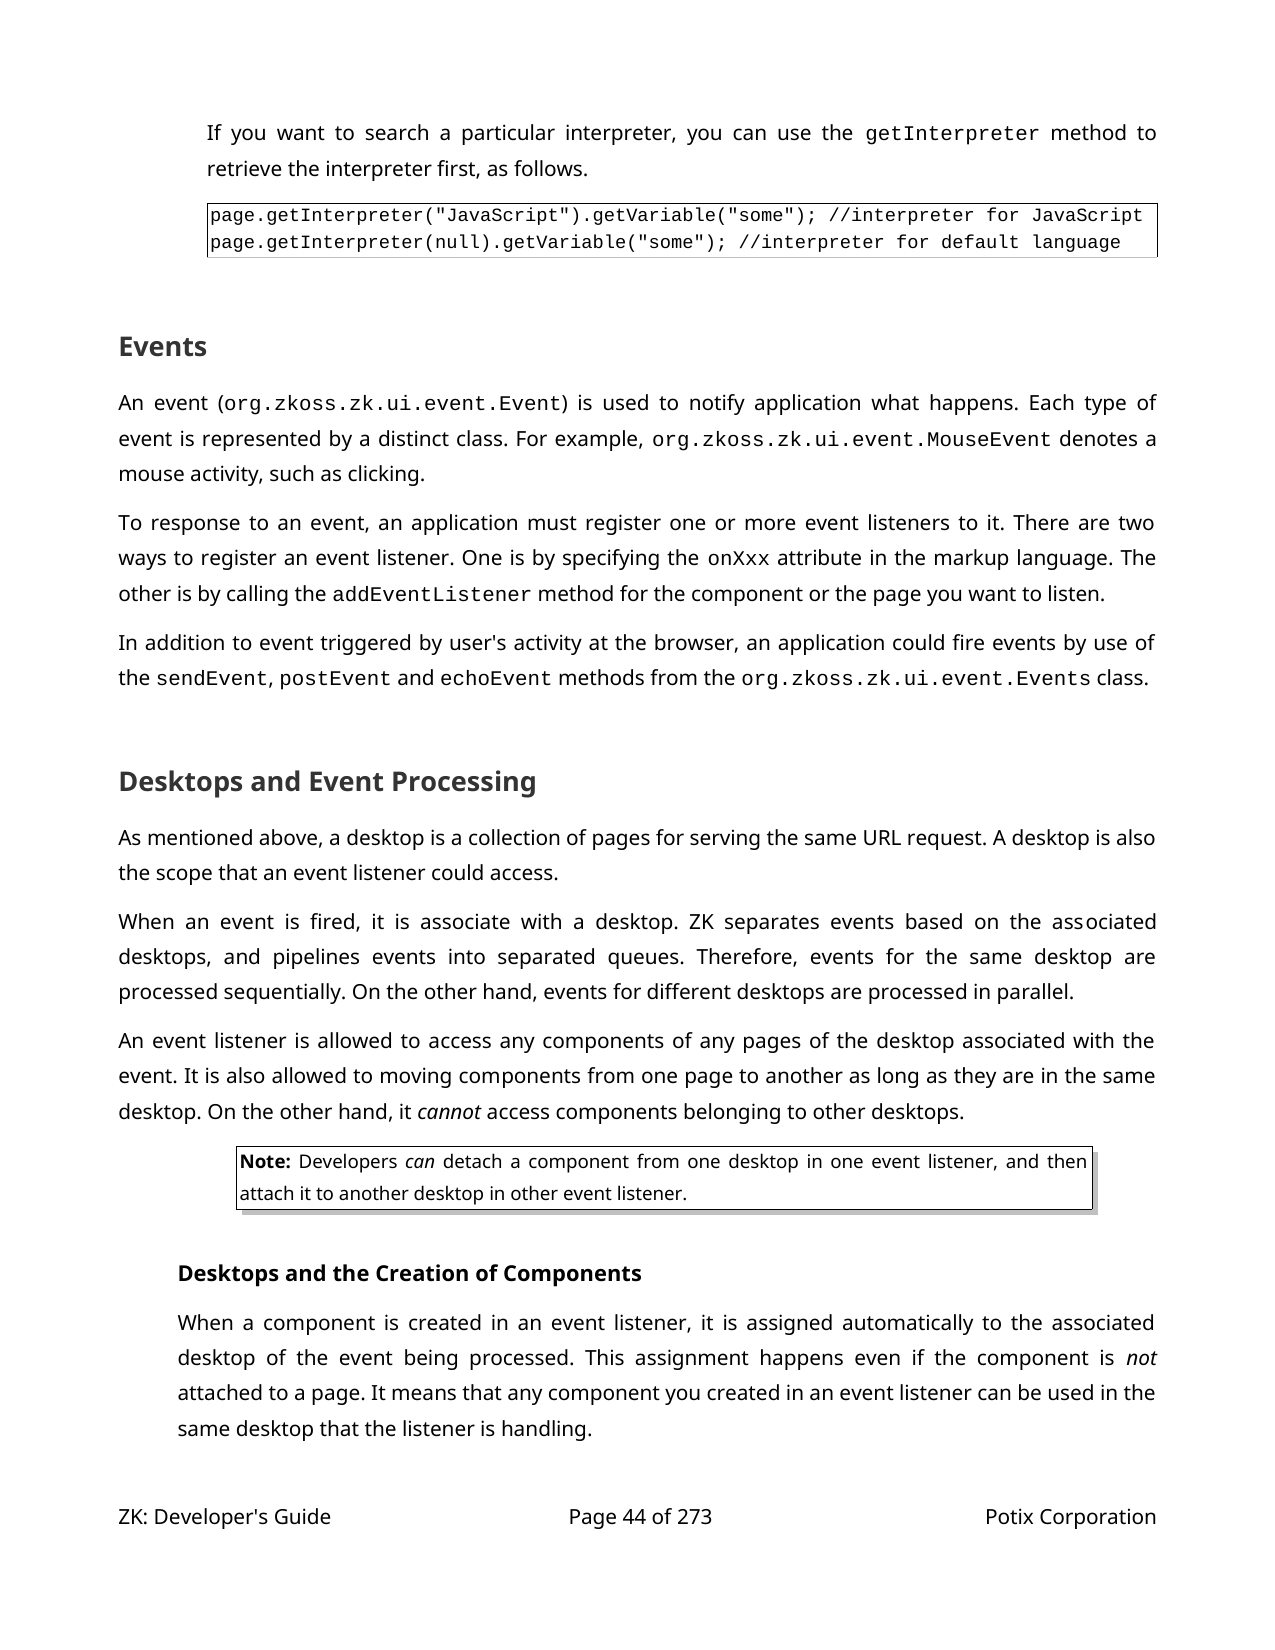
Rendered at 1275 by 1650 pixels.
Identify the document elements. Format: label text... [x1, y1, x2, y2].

text As mentioned above, a desktop is a collection of pages for serving the same URL request. A desktop is also the scope that an event listener could access. [118, 823, 1157, 886]
text page.getInterpreter("JavaScript").getVariable("some"); //interpreter for JavaScript [208, 204, 1157, 227]
subtitle Events [118, 328, 1157, 364]
text To response to an event, an application must register one or more event listeners to it. There are two ways to register an event listener. One is by specifying the onXxx attribute in the markup language. The other is by calling the addEventListener method for the component or the page you want to listen. [118, 508, 1157, 607]
text An event listener is allowed to access any components of any pages of the desktop associated with the event. It is also allowed to moving components from one page to another as long as they are in the same desktop. On the other hand, it cannot access components belonging to other desktops. [118, 1026, 1157, 1125]
subtitle Desktops and the Creation of Components [177, 1257, 1157, 1287]
text In addition to event triggered by user's activity at the browser, an application could fire events by use of the sendEvent, postEvent and echoEvent methods from the org.zkoss.zk.ui.event.Events class. [118, 628, 1157, 692]
subtitle Desktops and Event Processing [118, 763, 1157, 799]
text An event (org.zkoss.zk.ui.event.Event) is used to notify application what happens. Each type of event is represented by a distinct class. For example, org.zkoss.zk.ui.event.MouseEvent denotes a mouse activity, such as clicking. [118, 388, 1157, 487]
text page.getInterpreter(null).getVariable("some"); //interpreter for default language [208, 230, 1157, 257]
text When an event is fired, it is associate with a desktop. ZK separates events based on the associated desktops, and pipelines events into separated queues. Therefore, events for the same desktop are processed sequentially. On the other hand, events for different desktops are processed in parallel. [118, 907, 1157, 1006]
text When a component is created in an event listener, it is assigned automatically to the associated desktop of the event being processed. This assignment happens even if the component is not attached to a page. It means that any component you created in an event listener can be used in the same desktop that the listener is handling. [177, 1308, 1157, 1442]
text If you want to search a particular interpreter, you can use the getInterpreter method to retrieve the interpreter first, as follows. [207, 118, 1157, 182]
text Note: Developers can detach a component from one desktop in one event listener, and then attach it to another desktop in other event listener. [237, 1147, 1092, 1209]
